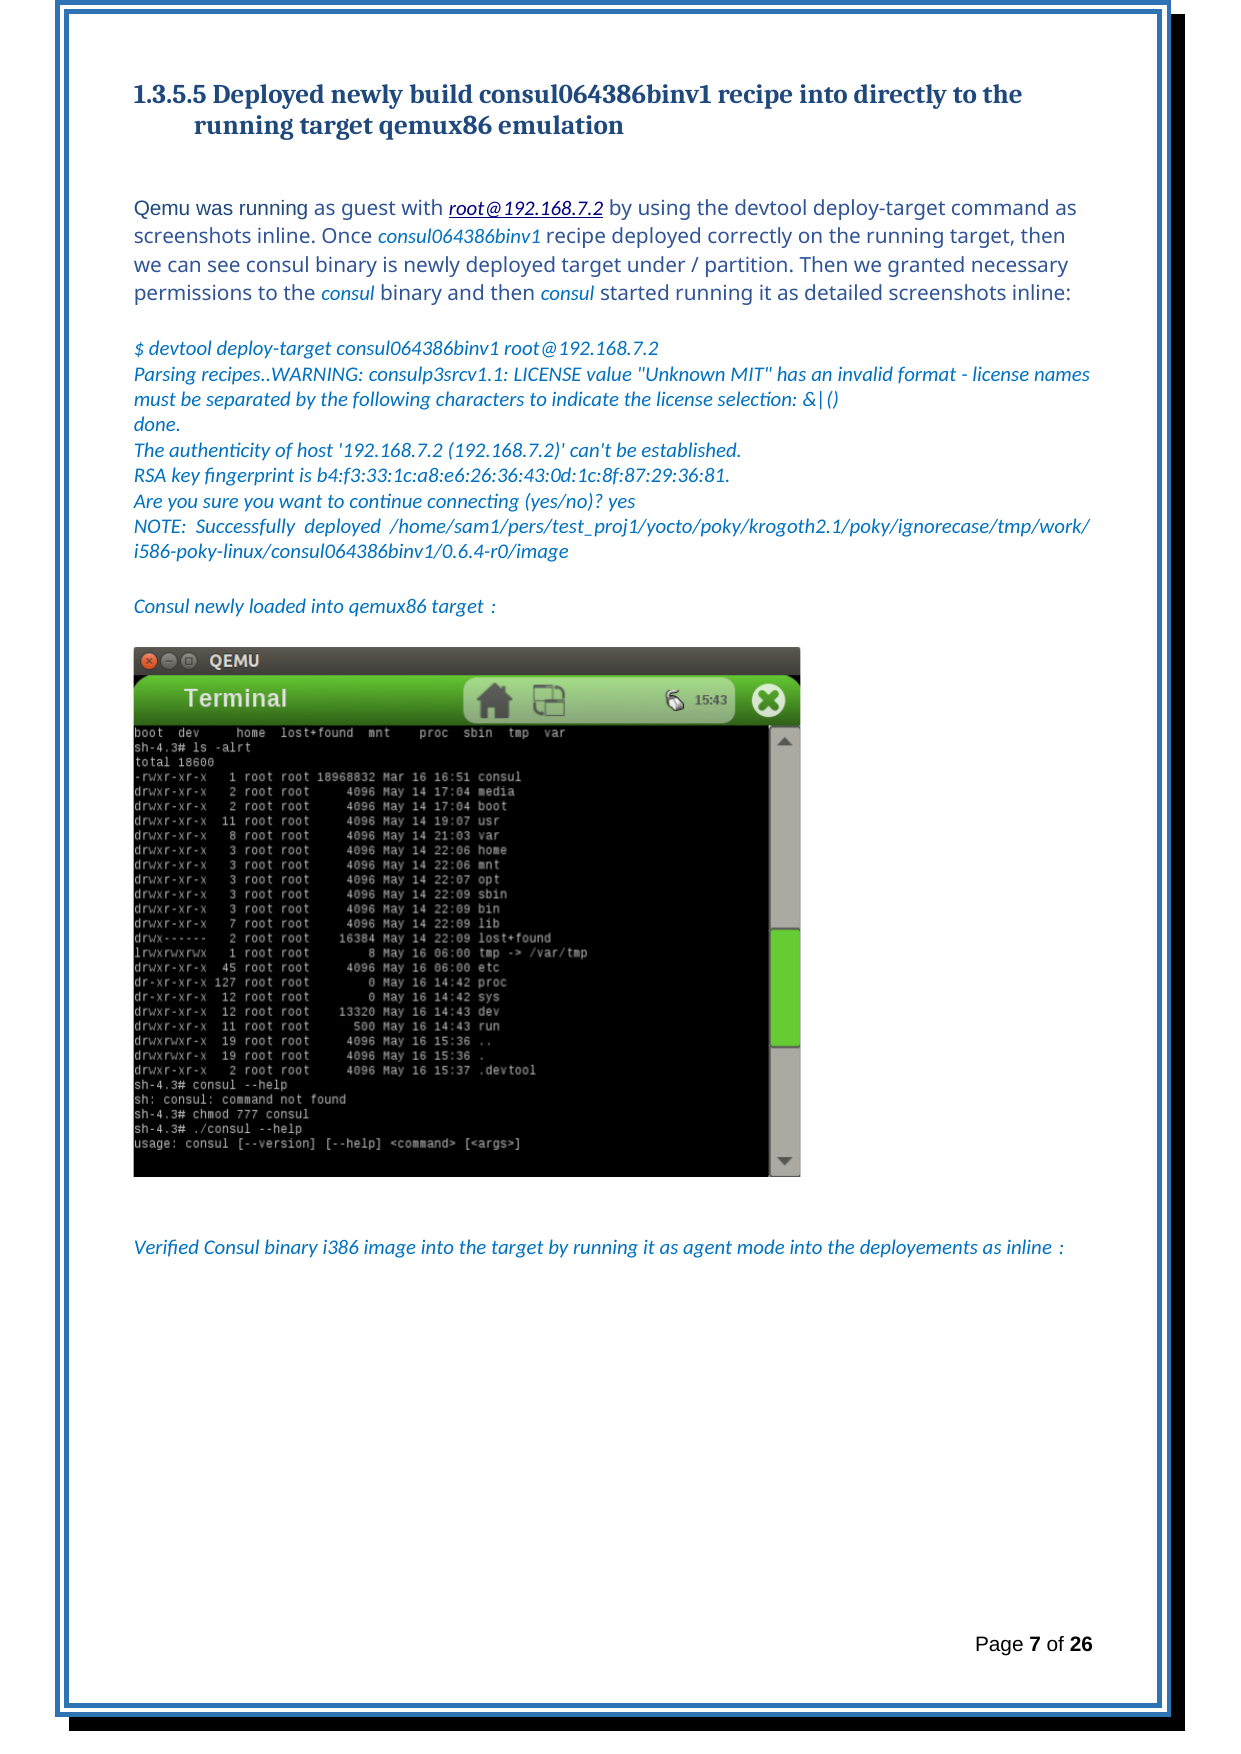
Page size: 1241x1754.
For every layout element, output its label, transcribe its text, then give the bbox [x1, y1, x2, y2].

text Qemu was running as guest with root@192.168.7.2 by using the devtool deploy-target command as screenshots inline. Once consul064386binv1 recipe deployed correctly on the running target, then we can see consul binary is newly deployed target under / partition. Then we granted necessary permissions to the consul binary and then consul started running it as detailed screenshots inline: [133, 193, 1093, 307]
text Consul newly loaded into qemux86 target : [133, 593, 1093, 618]
text Verified Consul binary i386 image into the target by running it as agent mode into the deployements as inline : [133, 1234, 1093, 1259]
text $ devtool deploy-target consul064386binv1 root@192.168.7.2 [133, 335, 1093, 361]
text The authenticity of host '192.168.7.2 (192.168.7.2)' can't be established. [133, 437, 1093, 462]
text done. [133, 412, 1093, 437]
subtitle 1.3.5.5 Deployed newly build consul064386binv1 recipe into directly to the running target qemux86 emulation [133, 79, 1093, 141]
text Parsing recipes..WARNING: consulp3srcv1.1: LICENSE value "Unknown MIT" has an invalid format - license names must be separated by the following characters to indicate the license selection: &|() [133, 361, 1093, 412]
text NOTE: Successfully deployed /home/sam1/pers/test_proj1/yocto/poky/krogoth2.1/poky/ignorecase/tmp/work/i586-poky-linux/consul064386binv1/0.6.4-r0/image [133, 513, 1093, 564]
text Are you sure you want to continue connecting (yes/no)? yes [133, 488, 1093, 513]
text RSA key fingerprint is b4:f3:33:1c:a8:e6:26:36:43:0d:1c:8f:87:29:36:81. [133, 462, 1093, 488]
